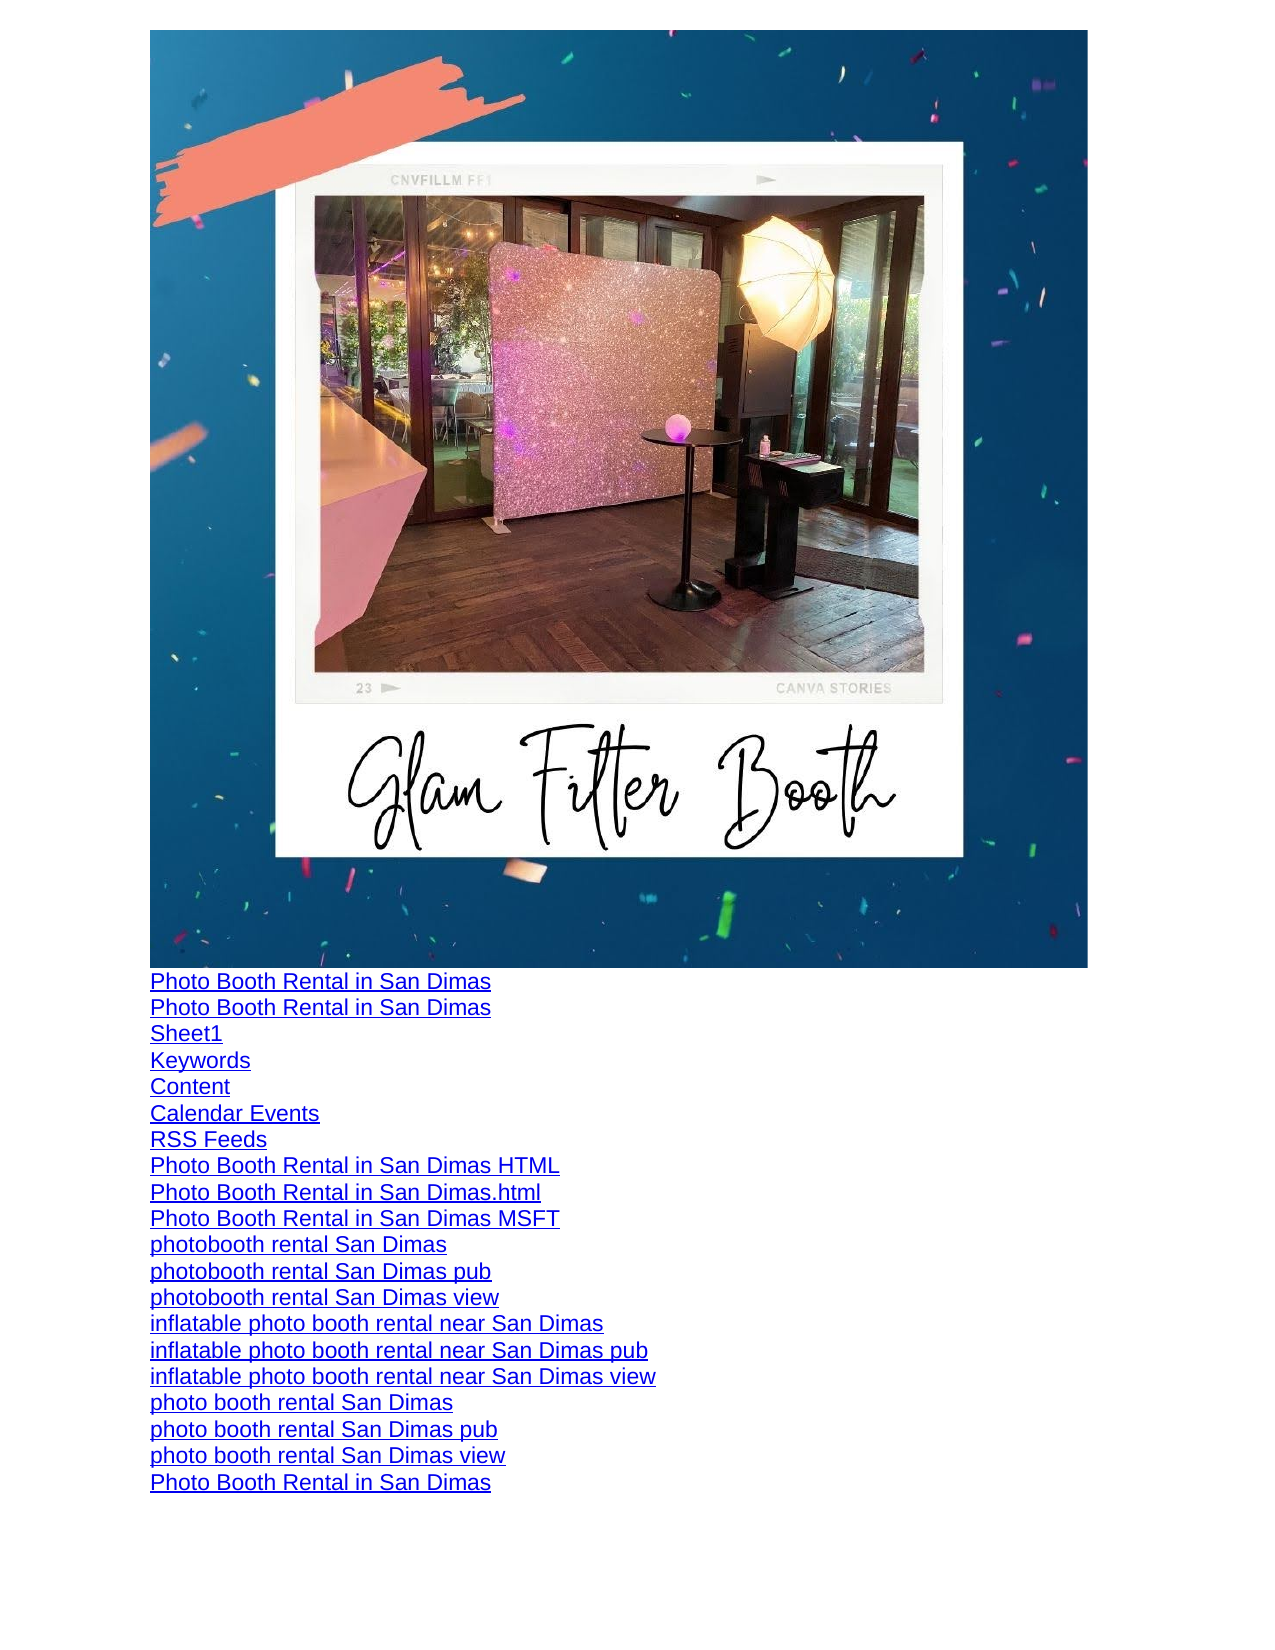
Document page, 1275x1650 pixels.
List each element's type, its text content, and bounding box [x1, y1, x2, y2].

text Photo Booth Rental in San Dimas.html [150, 1178, 1125, 1205]
text inflatable photo booth rental near San Dimas view [150, 1363, 1125, 1389]
text photobooth rental San Dimas [150, 1231, 1125, 1258]
picture [150, 30, 1088, 968]
text Photo Booth Rental in San Dimas [150, 1468, 1125, 1495]
text photobooth rental San Dimas pub [150, 1258, 1125, 1284]
text photo booth rental San Dimas pub [150, 1416, 1125, 1442]
text Photo Booth Rental in San Dimas HTML [150, 1152, 1125, 1178]
text Photo Booth Rental in San Dimas [150, 968, 1125, 994]
text RSS Feeds [150, 1126, 1125, 1152]
text Calendar Events [150, 1099, 1125, 1126]
text inflatable photo booth rental near San Dimas [150, 1310, 1125, 1337]
text Content [150, 1073, 1125, 1099]
text Sheet1 [150, 1020, 1125, 1047]
text Photo Booth Rental in San Dimas MSFT [150, 1205, 1125, 1231]
text Keywords [150, 1047, 1125, 1073]
text photo booth rental San Dimas view [150, 1442, 1125, 1468]
text Photo Booth Rental in San Dimas [150, 994, 1125, 1020]
text inflatable photo booth rental near San Dimas pub [150, 1337, 1125, 1363]
text photo booth rental San Dimas [150, 1389, 1125, 1416]
text photobooth rental San Dimas view [150, 1284, 1125, 1310]
